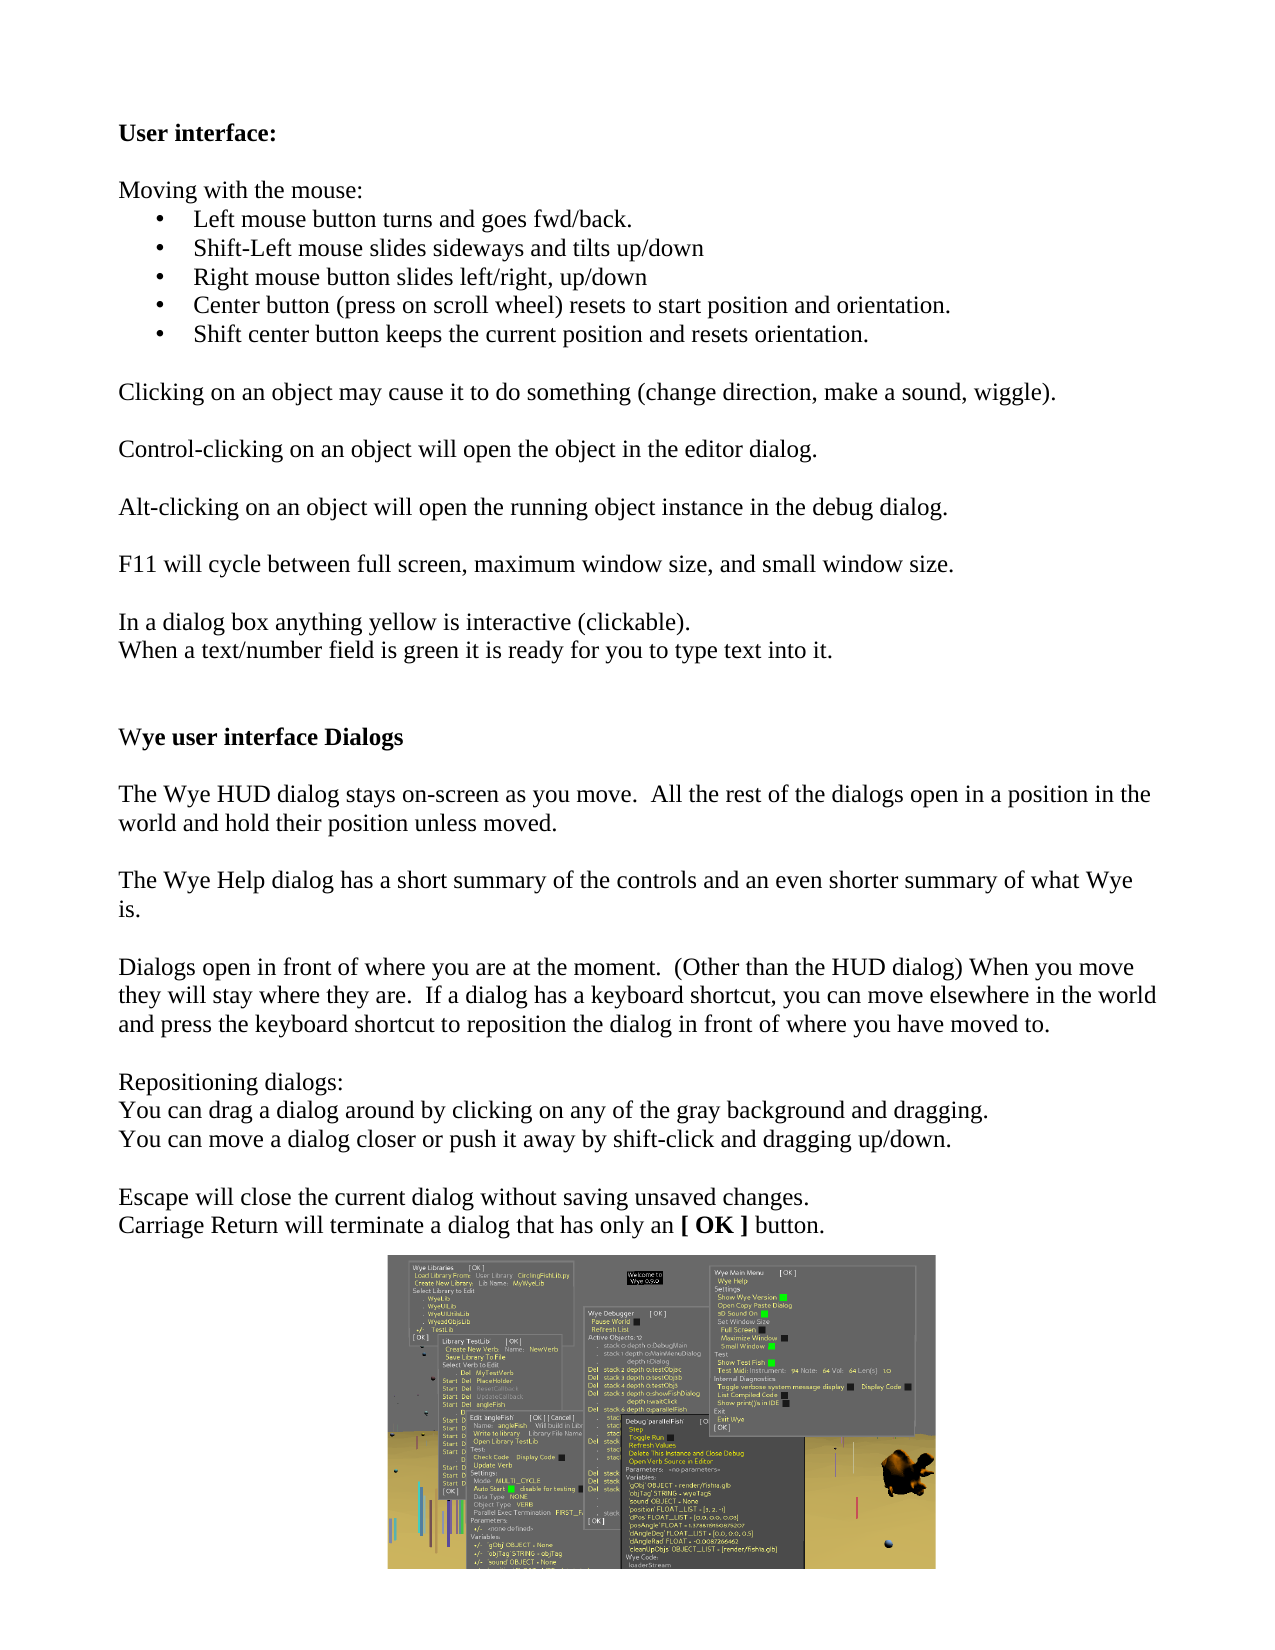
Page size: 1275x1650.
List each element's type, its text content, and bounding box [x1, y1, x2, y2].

text The Wye Help dialog has a short summary of the controls and an even shorter summary of what Wye is. [118, 866, 1157, 923]
text Dialogs open in front of where you are at the moment. (Other than the HUD dialog) When you move they will stay where they are. If a dialog has a keyboard shortcut, you can move elsewhere in the world and press the keyboard shortcut to reposition the dialog in front of where you have moved to. [118, 952, 1157, 1038]
text Alt-clicking on an object will open the running object instance in the debug dialog. [118, 492, 1157, 521]
list Shift center button keeps the current position and resets orientation. [156, 319, 1157, 348]
text The Wye HUD dialog stays on-screen as you move. All the rest of the dialogs open in a position in the world and hold their position unless moved. [118, 779, 1157, 837]
text Escape will close the current dialog without saving unsaved changes. [118, 1182, 1157, 1211]
list Shift-Left mouse slides sideways and tilts up/down [156, 233, 1157, 262]
text When a text/number field is green it is ready for you to type text into it. [118, 636, 1157, 664]
picture [387, 1255, 936, 1569]
text Clicking on an object may cause it to do something (change direction, make a sound, wiggle). [118, 377, 1157, 406]
text Moving with the mouse: [118, 176, 1157, 204]
text Repositioning dialogs: [118, 1067, 1157, 1096]
text Control-clicking on an object will open the object in the editor dialog. [118, 434, 1157, 463]
text User interface: [118, 118, 1157, 147]
list Left mouse button turns and goes fwd/back. [156, 204, 1157, 233]
text You can move a dialog closer or push it away by shift-click and dragging up/down. [118, 1124, 1157, 1153]
text You can drag a dialog around by clicking on any of the gray background and dragging. [118, 1096, 1157, 1124]
text F11 will cycle between full screen, maximum window size, and small window size. [118, 549, 1157, 578]
text In a dialog box anything yellow is interactive (clickable). [118, 607, 1157, 636]
list Right mouse button slides left/right, up/down [156, 262, 1157, 291]
text Carriage Return will terminate a dialog that has only an [ OK ] button. [118, 1211, 1157, 1239]
list Center button (press on scroll wheel) resets to start position and orientation. [156, 291, 1157, 319]
text Wye user interface Dialogs [118, 722, 1157, 751]
